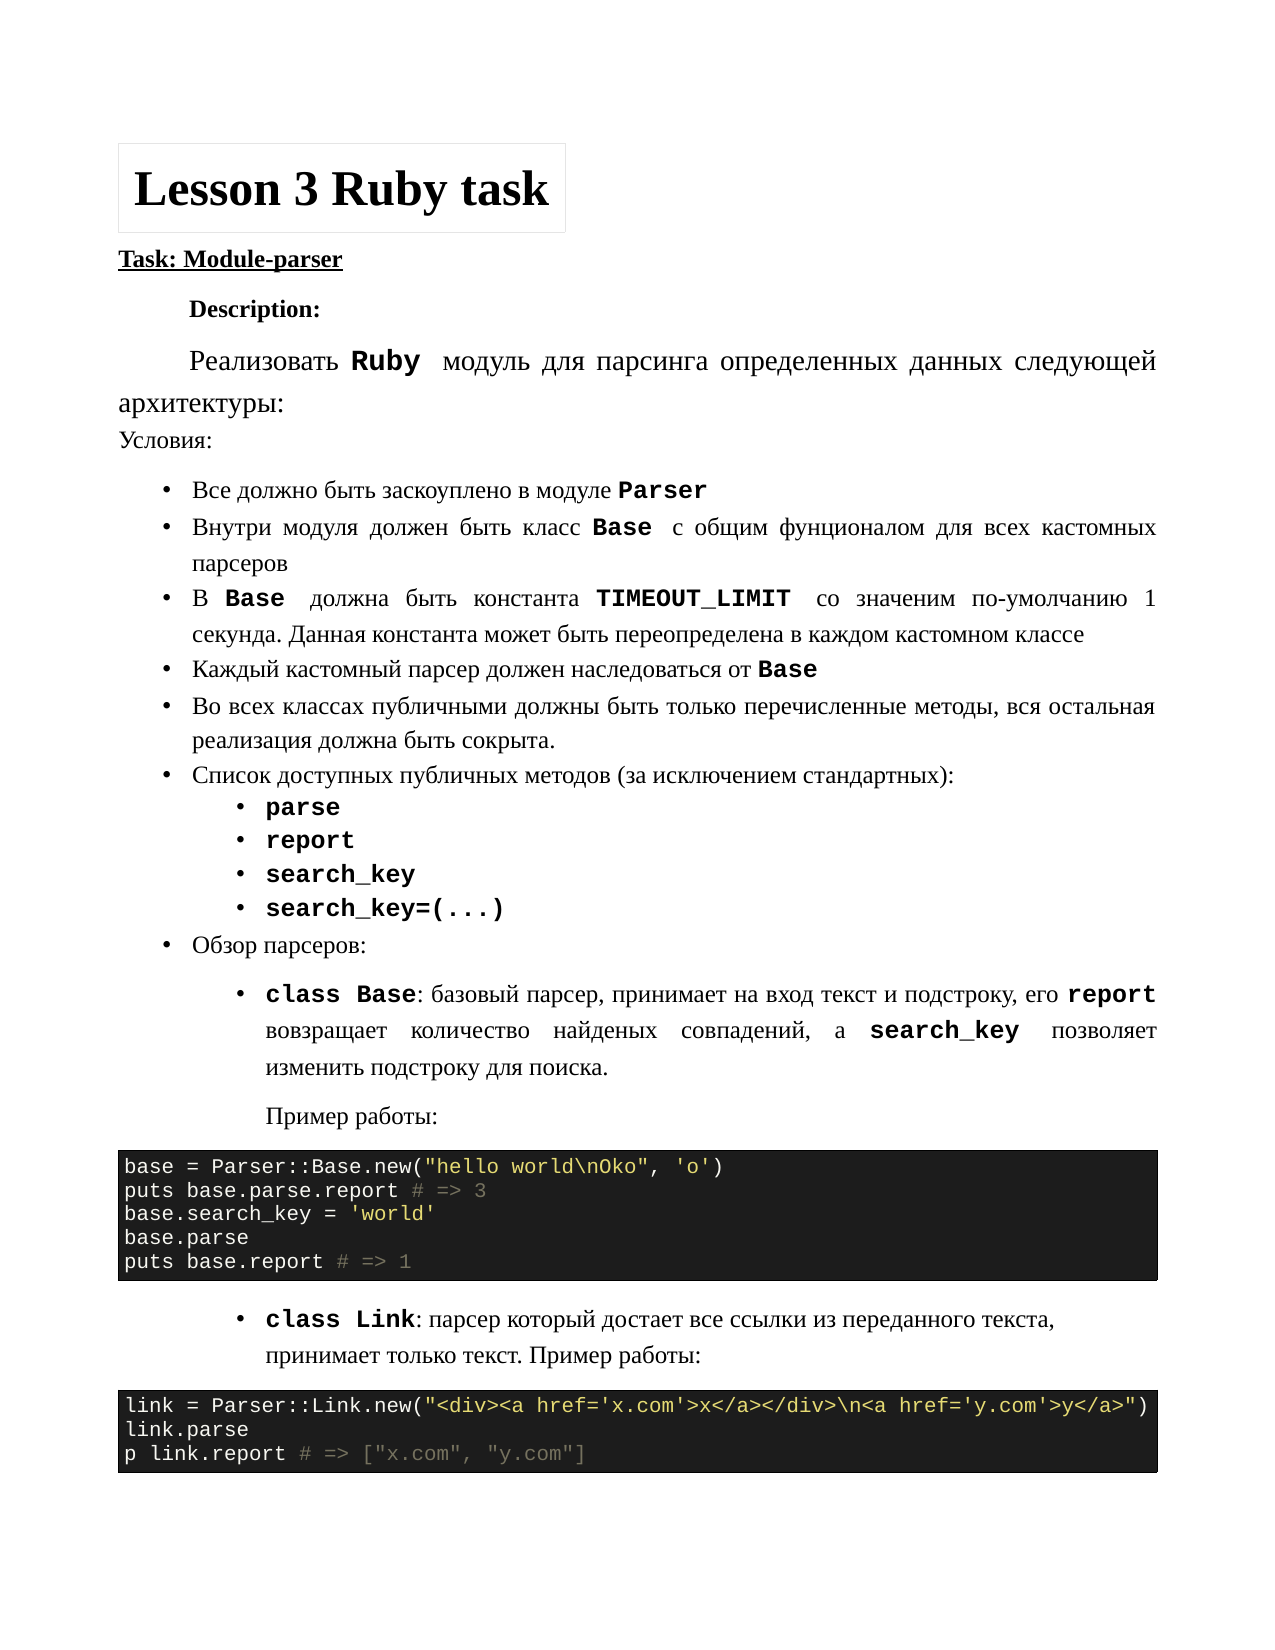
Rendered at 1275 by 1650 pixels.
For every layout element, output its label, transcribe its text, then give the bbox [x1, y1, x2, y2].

list parse [236, 794, 1157, 822]
subtitle Lesson 3 Ruby task [119, 144, 565, 232]
list Обзор парсеров: [162, 930, 1157, 959]
list Список доступных публичных методов (за исключением стандартных): [162, 760, 1157, 788]
list search_key [236, 862, 1157, 890]
table_header link = Parser::Link.new("<div><a href='x.com'>x</a></div>\n<a href='y.com'>y</a>") link.parse p link.report # => ["x.com", "y.com"] [119, 1391, 1157, 1472]
list Пример работы: [236, 1101, 1157, 1130]
list Каждый кастомный парсер должен наследоваться от Base [162, 654, 1157, 684]
table_header base = Parser::Base.new("hello world\nOko", 'o') puts base.parse.report # => 3 base.search_key = 'world' base.parse puts base.report # => 1 [119, 1151, 1157, 1280]
list Все должно быть заскоуплено в модуле Parser [162, 475, 1157, 506]
list Внутри модуля должен быть класс Base с общим фунционалом для всех кастомных парсеров [162, 512, 1157, 577]
text Description: [118, 294, 1157, 322]
text Реализовать Ruby модуль для парсинга определенных данных следующей архитектуры: [118, 343, 1157, 419]
list search_key=(...) [236, 896, 1157, 924]
text Условия: [118, 426, 1157, 454]
text Task: Module-parser [118, 244, 1157, 273]
list report [236, 828, 1157, 856]
list В Base должна быть константа TIMEOUT_LIMIT со значеним по-умолчанию 1 секунда. Данная константа может быть переопределена в каждом кастомном классе [162, 583, 1157, 648]
list class Base: базовый парсер, принимает на вход текст и подстроку, его report вовзращает количество найденых совпадений, а search_key позволяет изменить подстроку для поиска. [236, 979, 1157, 1081]
list Во всех классах публичными должны быть только перечисленные методы, вся остальная реализация должна быть сокрыта. [162, 691, 1157, 754]
list class Link: парсер который достает все ссылки из переданного текста, принимает только текст. Пример работы: [236, 1304, 1157, 1369]
subtitle [566, 143, 1157, 232]
